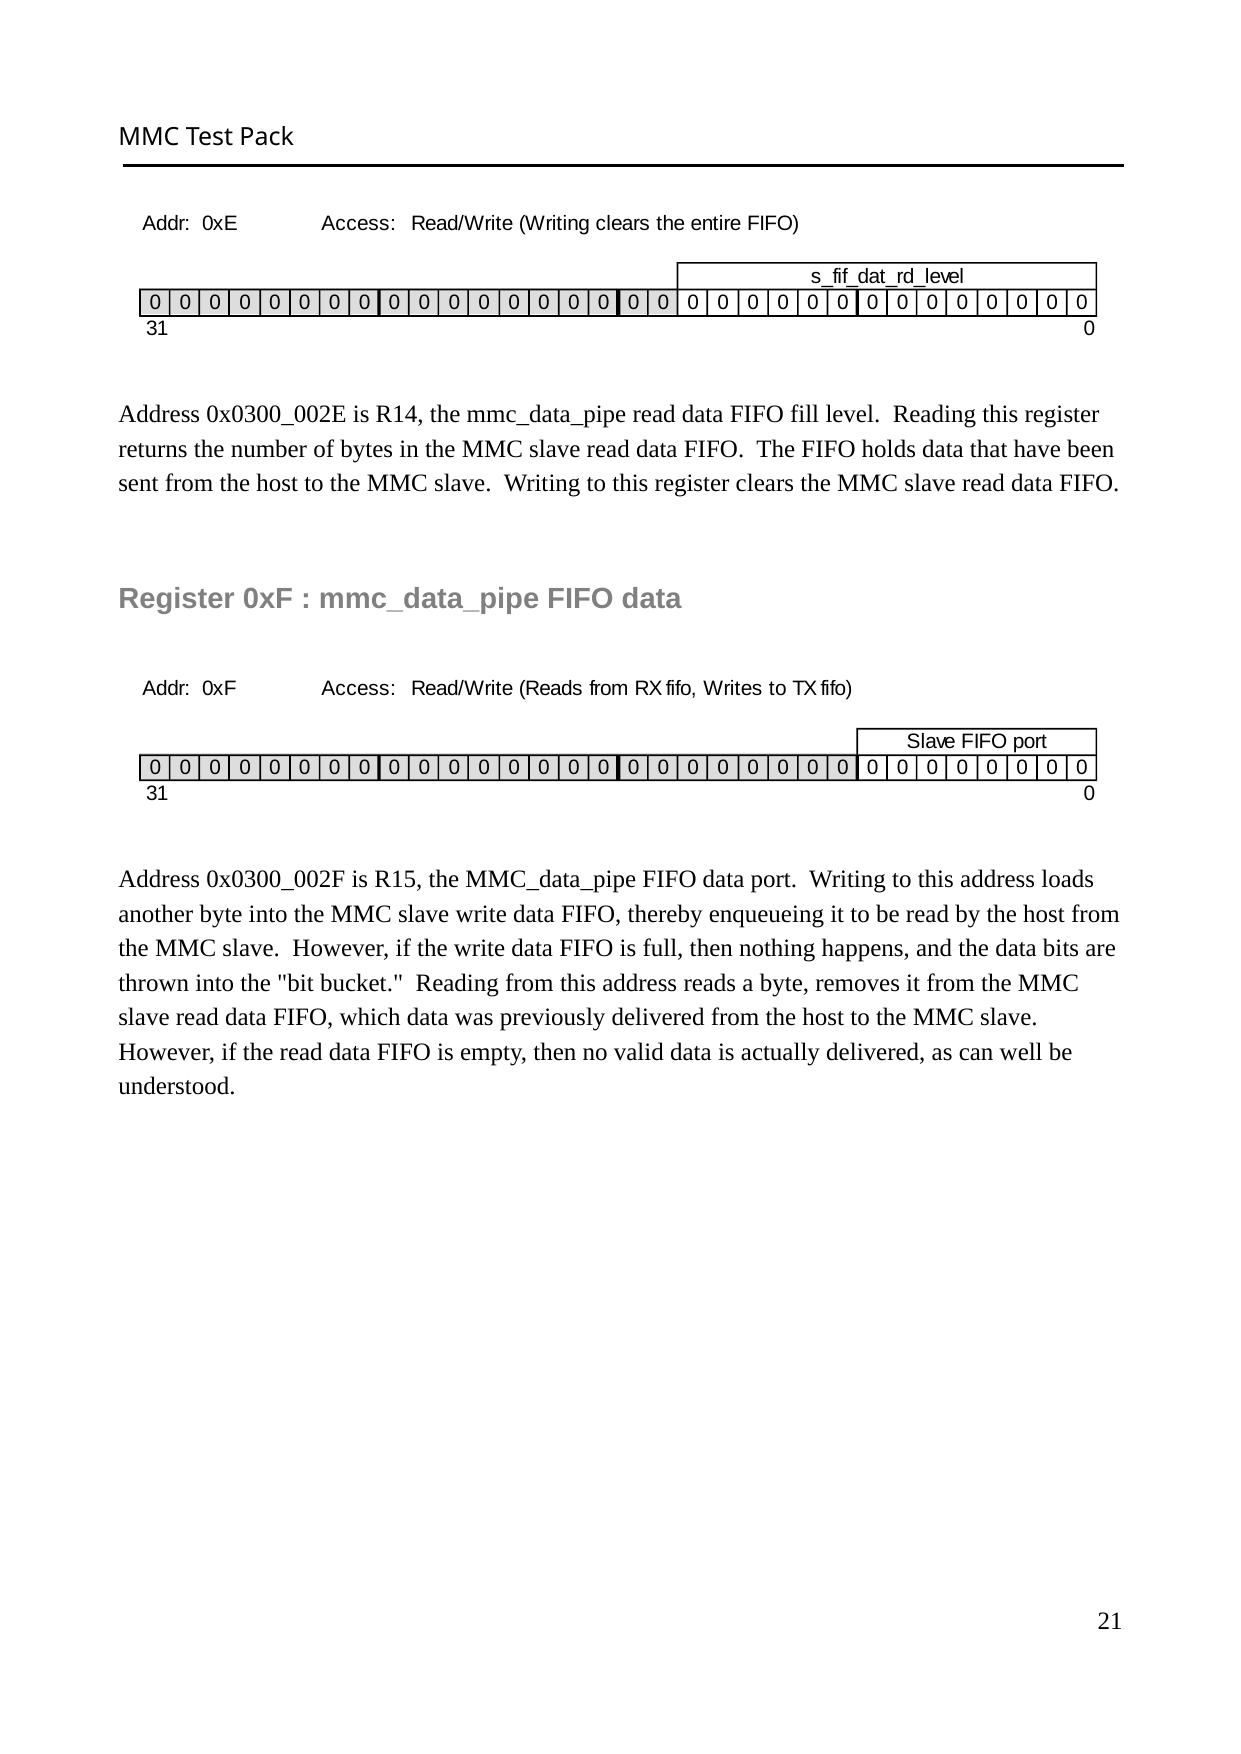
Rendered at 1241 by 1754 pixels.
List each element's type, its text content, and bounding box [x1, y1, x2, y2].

subtitle Register 0xF : mmc_data_pipe FIFO data [118, 581, 1122, 614]
text Address 0x0300_002F is R15, the MMC_data_pipe FIFO data port. Writing to this address loads another byte into the MMC slave write data FIFO, thereby enqueueing it to be read by the host from the MMC slave. However, if the write data FIFO is full, then nothing happens, and the data bits are thrown into the "bit bucket." Reading from this address reads a byte, removes it from the MMC slave read data FIFO, which data was previously delivered from the host to the MMC slave. However, if the read data FIFO is empty, then no valid data is actually delivered, as can well be understood. [118, 864, 1122, 1100]
text Address 0x0300_002E is R14, the mmc_data_pipe read data FIFO fill level. Reading this register returns the number of bytes in the MMC slave read data FIFO. The FIFO holds data that have been sent from the host to the MMC slave. Writing to this register clears the MMC slave read data FIFO. [118, 399, 1122, 497]
